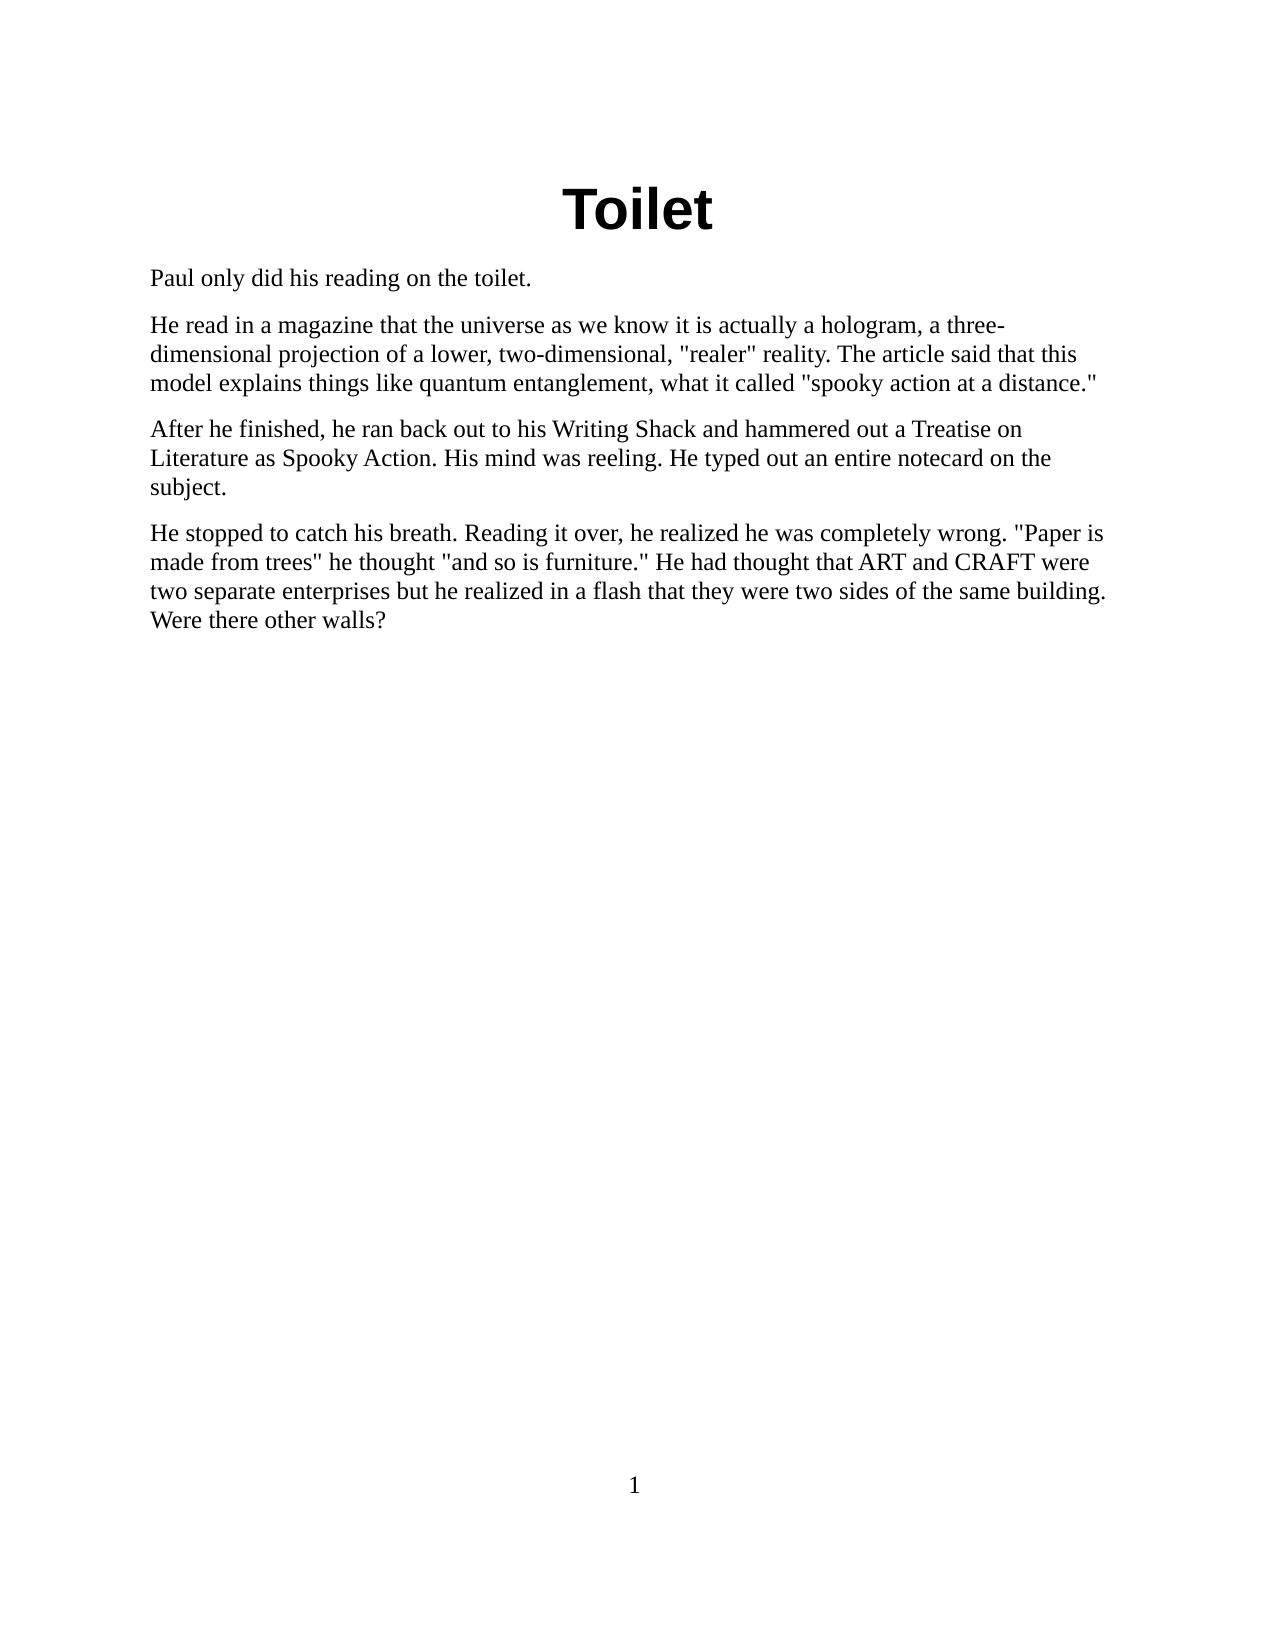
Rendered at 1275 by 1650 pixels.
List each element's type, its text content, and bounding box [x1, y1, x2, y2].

text He stopped to catch his breath. Reading it over, he realized he was completely wrong. "Paper is made from trees" he thought "and so is furniture." He had thought that ART and CRAFT were two separate enterprises but he realized in a flash that they were two sides of the same building. Were there other walls? [150, 518, 1125, 633]
text After he finished, he ran back out to his Writing Shack and hammered out a Treatise on Literature as Spooky Action. His mind was reeling. He typed out an entire notecard on the subject. [150, 414, 1125, 501]
text Paul only did his reading on the toilet. [150, 263, 1125, 292]
title Toilet [150, 175, 1125, 242]
text He read in a magazine that the universe as we know it is actually a hologram, a three-dimensional projection of a lower, two-dimensional, "realer" reality. The article said that this model explains things like quantum entanglement, what it called "spooky action at a distance." [150, 310, 1125, 396]
